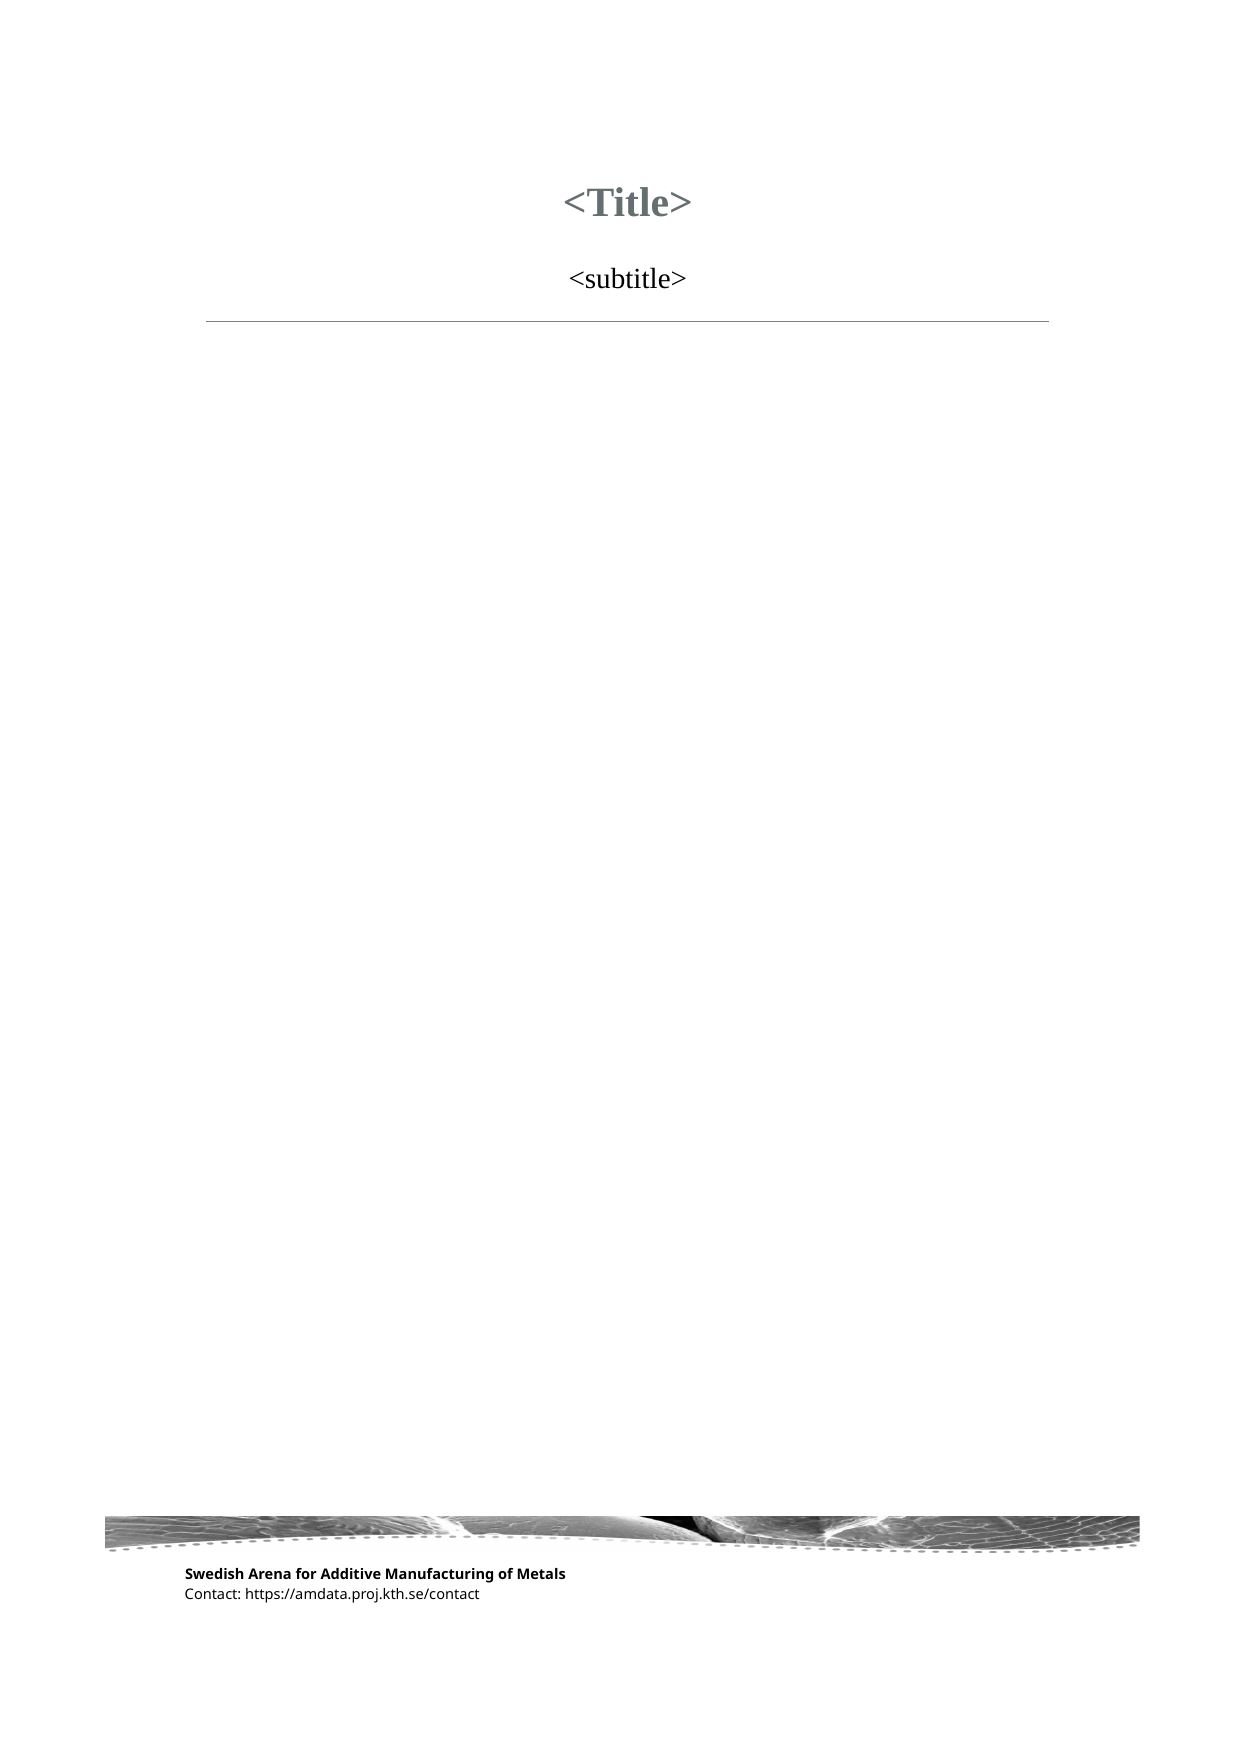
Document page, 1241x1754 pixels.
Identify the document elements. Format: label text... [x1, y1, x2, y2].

title <Title> [206, 177, 1049, 225]
picture [105, 1516, 1140, 1553]
subtitle <subtitle> [206, 261, 1049, 294]
